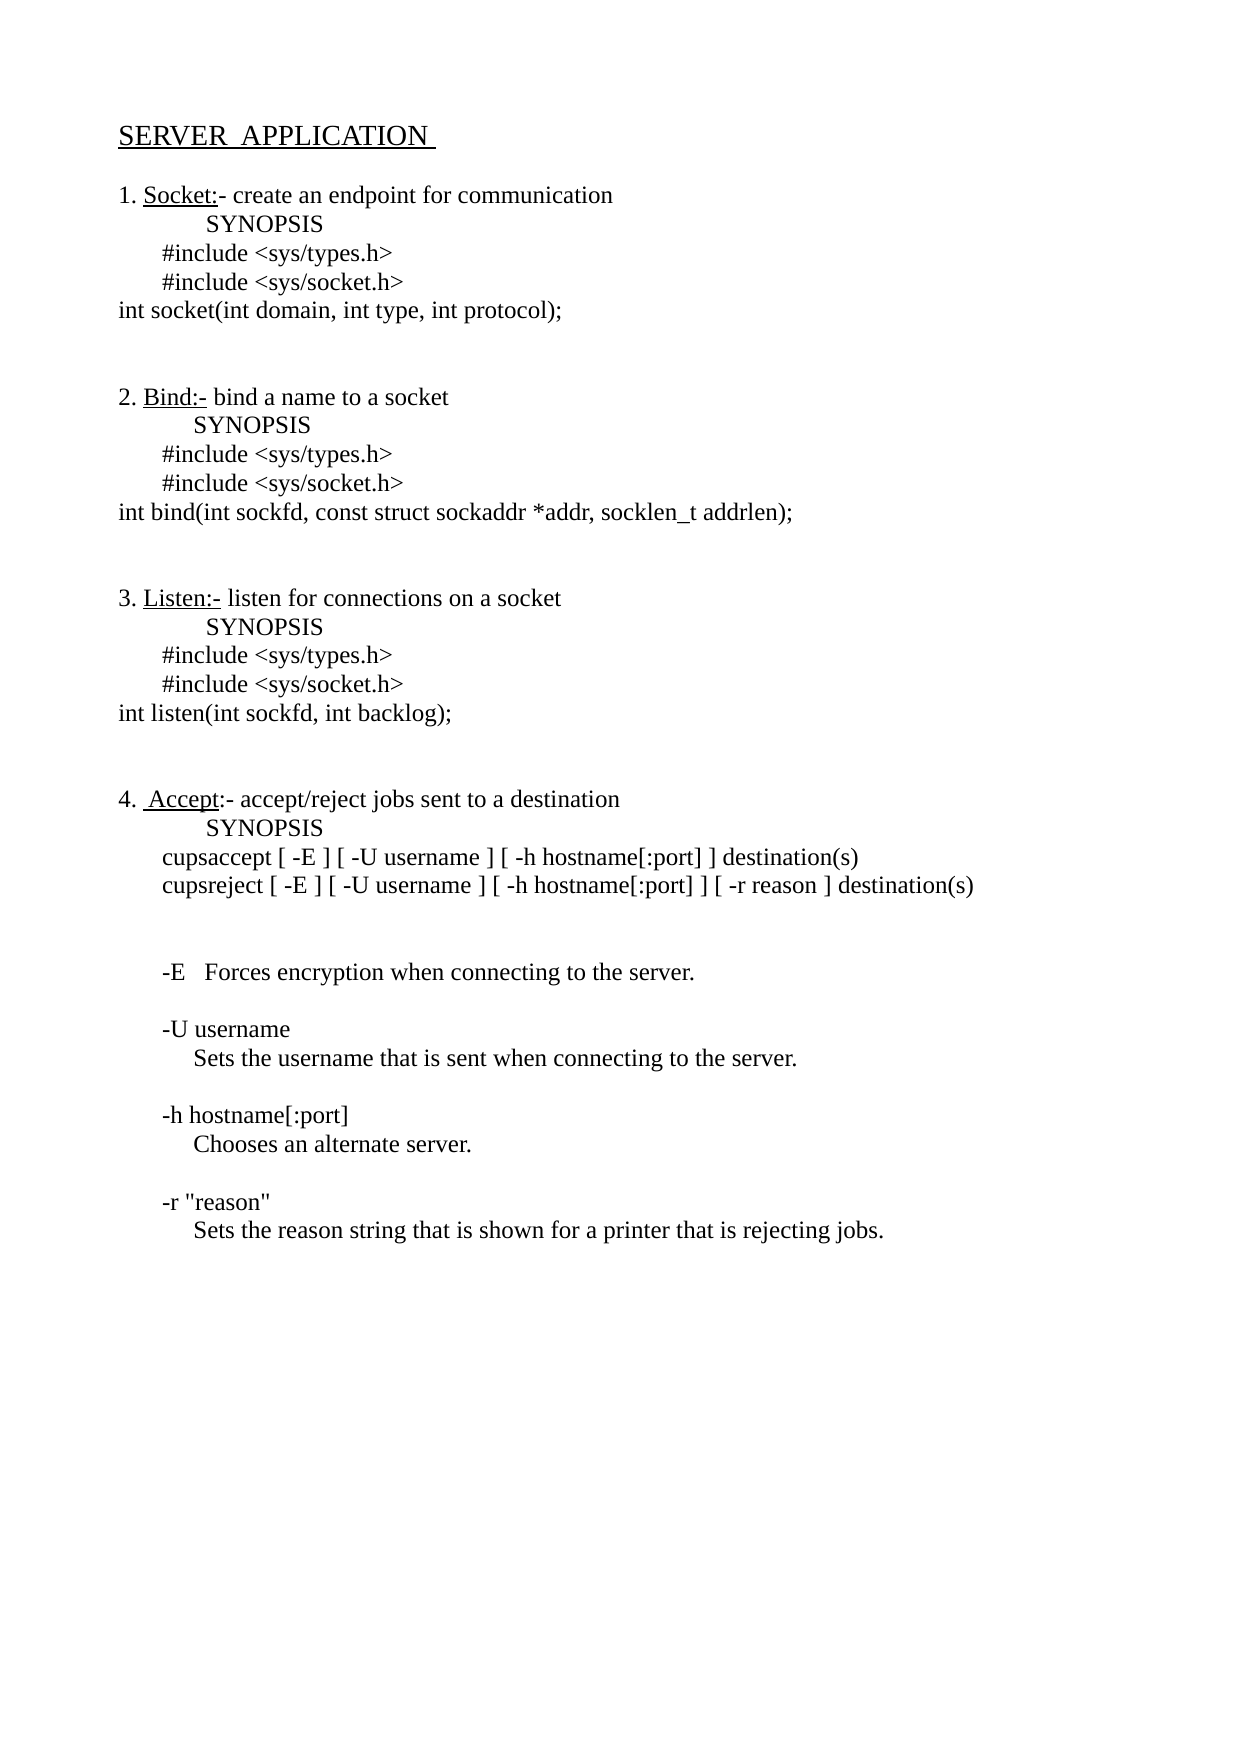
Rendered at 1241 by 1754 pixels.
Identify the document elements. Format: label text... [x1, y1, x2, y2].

text 1. Socket:- create an endpoint for communication [118, 180, 1122, 209]
text int listen(int sockfd, int backlog); [118, 698, 1122, 727]
text cupsreject [ -E ] [ -U username ] [ -h hostname[:port] ] [ -r reason ] destination(s) [118, 870, 1122, 899]
text int socket(int domain, int type, int protocol); [118, 295, 1122, 324]
text #include <sys/socket.h> [118, 669, 1122, 698]
text Chooses an alternate server. [118, 1129, 1122, 1158]
text -E Forces encryption when connecting to the server. [118, 957, 1122, 985]
text SYNOPSIS [118, 612, 1122, 640]
text SYNOPSIS [118, 813, 1122, 842]
text #include <sys/socket.h> [118, 267, 1122, 295]
text int bind(int sockfd, const struct sockaddr *addr, socklen_t addrlen); [118, 497, 1122, 525]
text SYNOPSIS [118, 410, 1122, 439]
text 3. Listen:- listen for connections on a socket [118, 583, 1122, 612]
text Sets the reason string that is shown for a printer that is rejecting jobs. [118, 1215, 1122, 1244]
text #include <sys/socket.h> [118, 468, 1122, 497]
text -r "reason" [118, 1187, 1122, 1215]
text 4. Accept:- accept/reject jobs sent to a destination [118, 784, 1122, 813]
text -U username [118, 1014, 1122, 1043]
text cupsaccept [ -E ] [ -U username ] [ -h hostname[:port] ] destination(s) [118, 842, 1122, 870]
text SYNOPSIS [118, 209, 1122, 238]
text SERVER APPLICATION [118, 118, 1122, 152]
text Sets the username that is sent when connecting to the server. [118, 1043, 1122, 1072]
text 2. Bind:- bind a name to a socket [118, 382, 1122, 410]
text -h hostname[:port] [118, 1100, 1122, 1129]
text #include <sys/types.h> [118, 640, 1122, 669]
text #include <sys/types.h> [118, 238, 1122, 267]
text #include <sys/types.h> [118, 439, 1122, 468]
